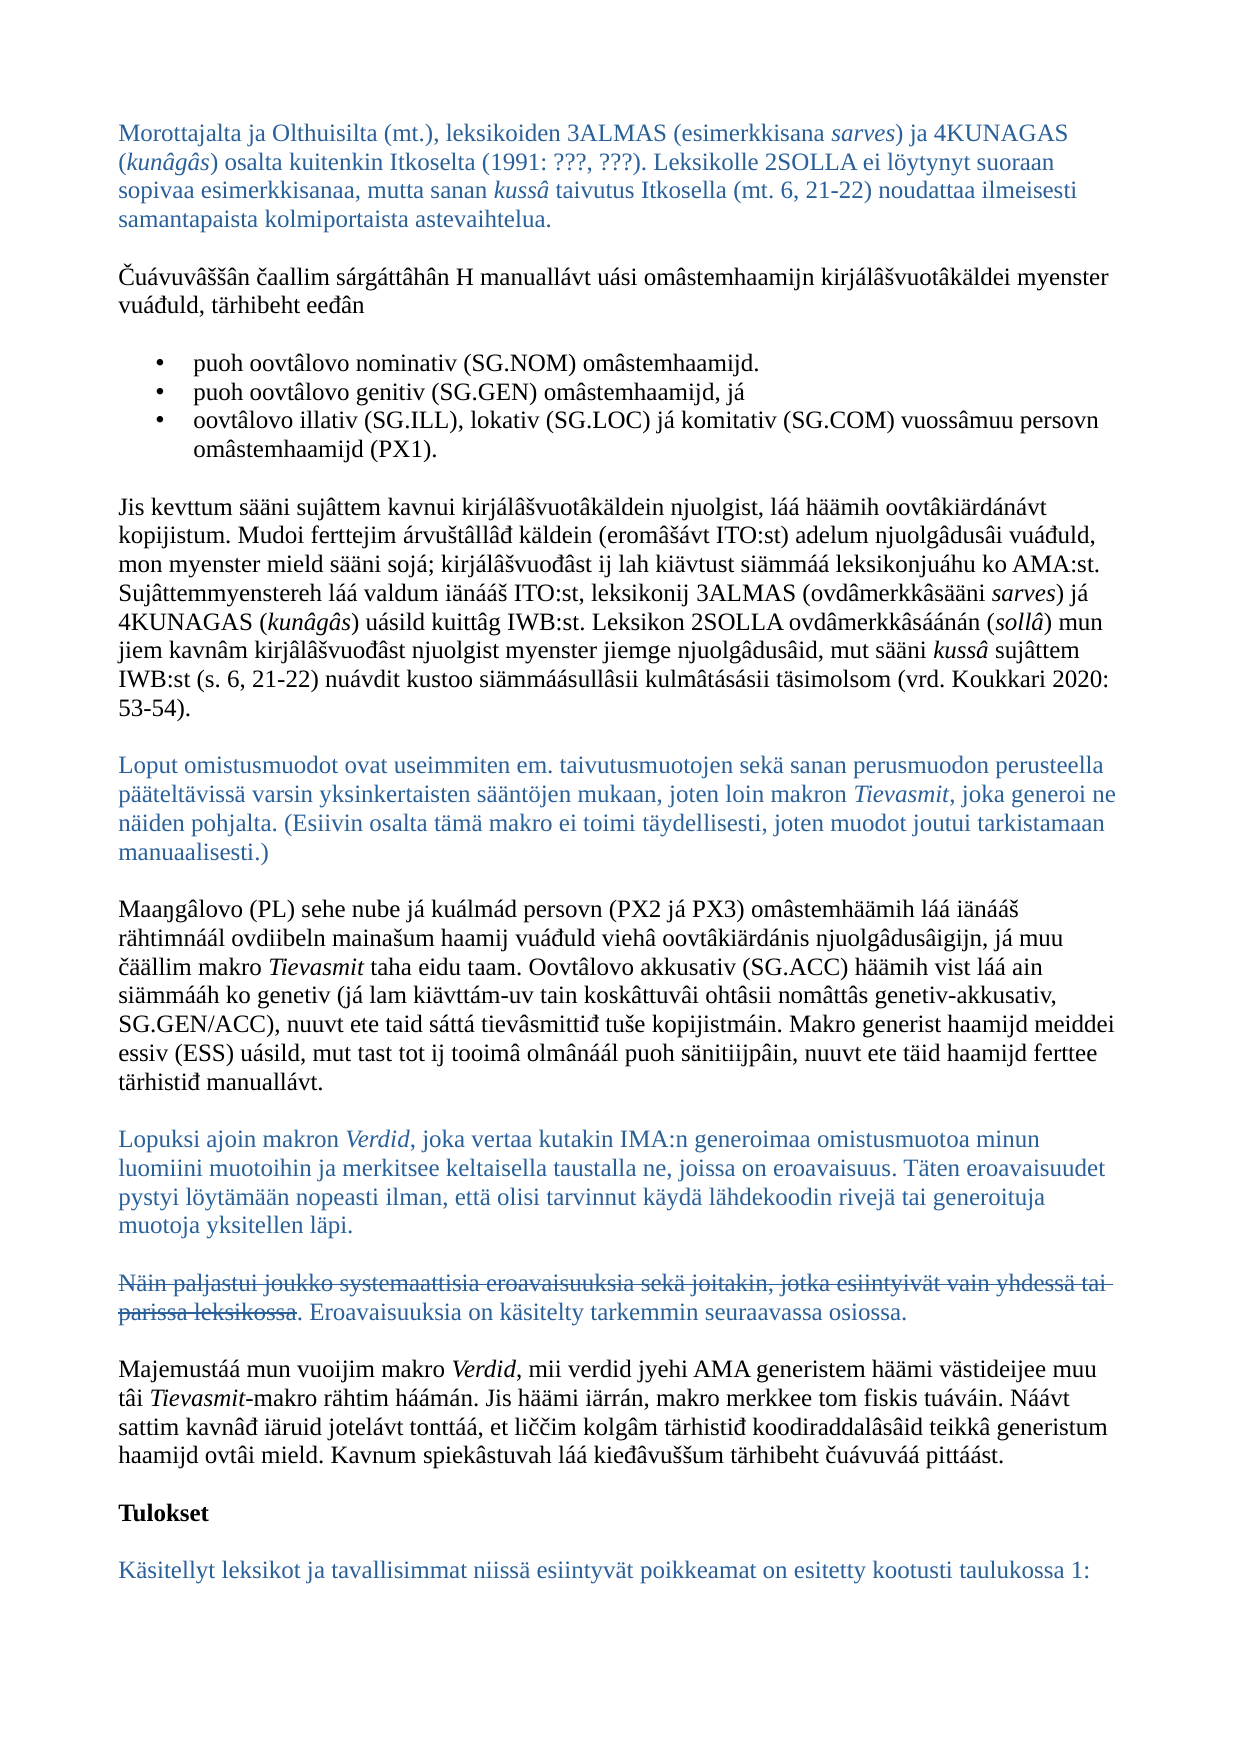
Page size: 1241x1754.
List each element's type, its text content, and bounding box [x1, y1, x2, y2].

list puoh oovtâlovo genitiv (SG.GEN) omâstemhaamijd, já [156, 377, 1122, 406]
text Näin paljastui joukko systemaattisia eroavaisuuksia sekä joitakin, jotka esiintyivät vain yhdessä tai parissa leksikossa. Eroavaisuuksia on käsitelty tarkemmin seuraavassa osiossa. [118, 1268, 1122, 1326]
list puoh oovtâlovo nominativ (SG.NOM) omâstemhaamijd. [156, 348, 1122, 377]
text Käsitellyt leksikot ja tavallisimmat niissä esiintyvät poikkeamat on esitetty kootusti taulukossa 1: [118, 1556, 1122, 1584]
text Majemustáá mun vuoijim makro Verdid, mii verdid jyehi AMA generistem häämi västideijee muu tâi Tievasmit-makro rähtim háámán. Jis häämi iärrán, makro merkkee tom fiskis tuáváin. Náávt sattim kavnâđ iäruid jotelávt tonttáá, et liččim kolgâm tärhistiđ koodiraddalâsâid teikkâ generistum haamijd ovtâi mield. Kavnum spiekâstuvah láá kieđâvuššum tärhibeht čuávuváá pittáást. [118, 1354, 1122, 1469]
text Tulokset [118, 1498, 1122, 1527]
text Morottajalta ja Olthuisilta (mt.), leksikoiden 3ALMAS (esimerkkisana sarves) ja 4KUNAGAS (kunâgâs) osalta kuitenkin Itkoselta (1991: ???, ???). Leksikolle 2SOLLA ei löytynyt suoraan sopivaa esimerkkisanaa, mutta sanan kussâ taivutus Itkosella (mt. 6, 21-22) noudattaa ilmeisesti samantapaista kolmiportaista astevaihtelua. [118, 118, 1122, 233]
text Maaŋgâlovo (PL) sehe nube já kuálmád persovn (PX2 já PX3) omâstemhäämih láá iänááš rähtimnáál ovdiibeln mainašum haamij vuáđuld viehâ oovtâkiärdánis njuolgâdusâigijn, já muu čäällim makro Tievasmit taha eidu taam. Oovtâlovo akkusativ (SG.ACC) häämih vist láá ain siämmááh ko genetiv (já lam kiävttám-uv tain koskâttuvâi ohtâsii nomâttâs genetiv-akkusativ, SG.GEN/ACC), nuuvt ete taid sáttá tievâsmittiđ tuše kopijistmáin. Makro generist haamijd meiddei essiv (ESS) uásild, mut tast tot ij tooimâ olmânáál puoh sänitiijpâin, nuuvt ete täid haamijd ferttee tärhistiđ manuallávt. [118, 894, 1122, 1096]
text Loput omistusmuodot ovat useimmiten em. taivutusmuotojen sekä sanan perusmuodon perusteella pääteltävissä varsin yksinkertaisten sääntöjen mukaan, joten loin makron Tievasmit, joka generoi ne näiden pohjalta. (Esiivin osalta tämä makro ei toimi täydellisesti, joten muodot joutui tarkistamaan manuaalisesti.) [118, 751, 1122, 866]
text Jis kevttum sääni sujâttem kavnui kirjálâšvuotâkäldein njuolgist, láá häämih oovtâkiärdánávt kopijistum. Mudoi ferttejim árvuštâllâđ käldein (eromâšávt ITO:st) adelum njuolgâdusâi vuáđuld, mon myenster mield sääni sojá; kirjálâšvuođâst ij lah kiävtust siämmáá leksikonjuáhu ko AMA:st. Sujâttemmyenstereh láá valdum iänááš ITO:st, leksikonij 3ALMAS (ovdâmerkkâsääni sarves) já 4KUNAGAS (kunâgâs) uásild kuittâg IWB:st. Leksikon 2SOLLA ovdâmerkkâsáánán (sollâ) mun jiem kavnâm kirjâlâšvuođâst njuolgist myenster jiemge njuolgâdusâid, mut sääni kussâ sujâttem IWB:st (s. 6, 21-22) nuávdit kustoo siämmáásullâsii kulmâtásásii täsimolsom (vrd. Koukkari 2020: 53-54). [118, 492, 1122, 722]
text Lopuksi ajoin makron Verdid, joka vertaa kutakin IMA:n generoimaa omistusmuotoa minun luomiini muotoihin ja merkitsee keltaisella taustalla ne, joissa on eroavaisuus. Täten eroavaisuudet pystyi löytämään nopeasti ilman, että olisi tarvinnut käydä lähdekoodin rivejä tai generoituja muotoja yksitellen läpi. [118, 1124, 1122, 1239]
list oovtâlovo illativ (SG.ILL), lokativ (SG.LOC) já komitativ (SG.COM) vuossâmuu persovn omâstemhaamijd (PX1). [156, 406, 1122, 463]
text Čuávuvâššân čaallim sárgáttâhân H manuallávt uási omâstemhaamijn kirjálâšvuotâkäldei myenster vuáđuld, tärhibeht eeđân [118, 262, 1122, 319]
